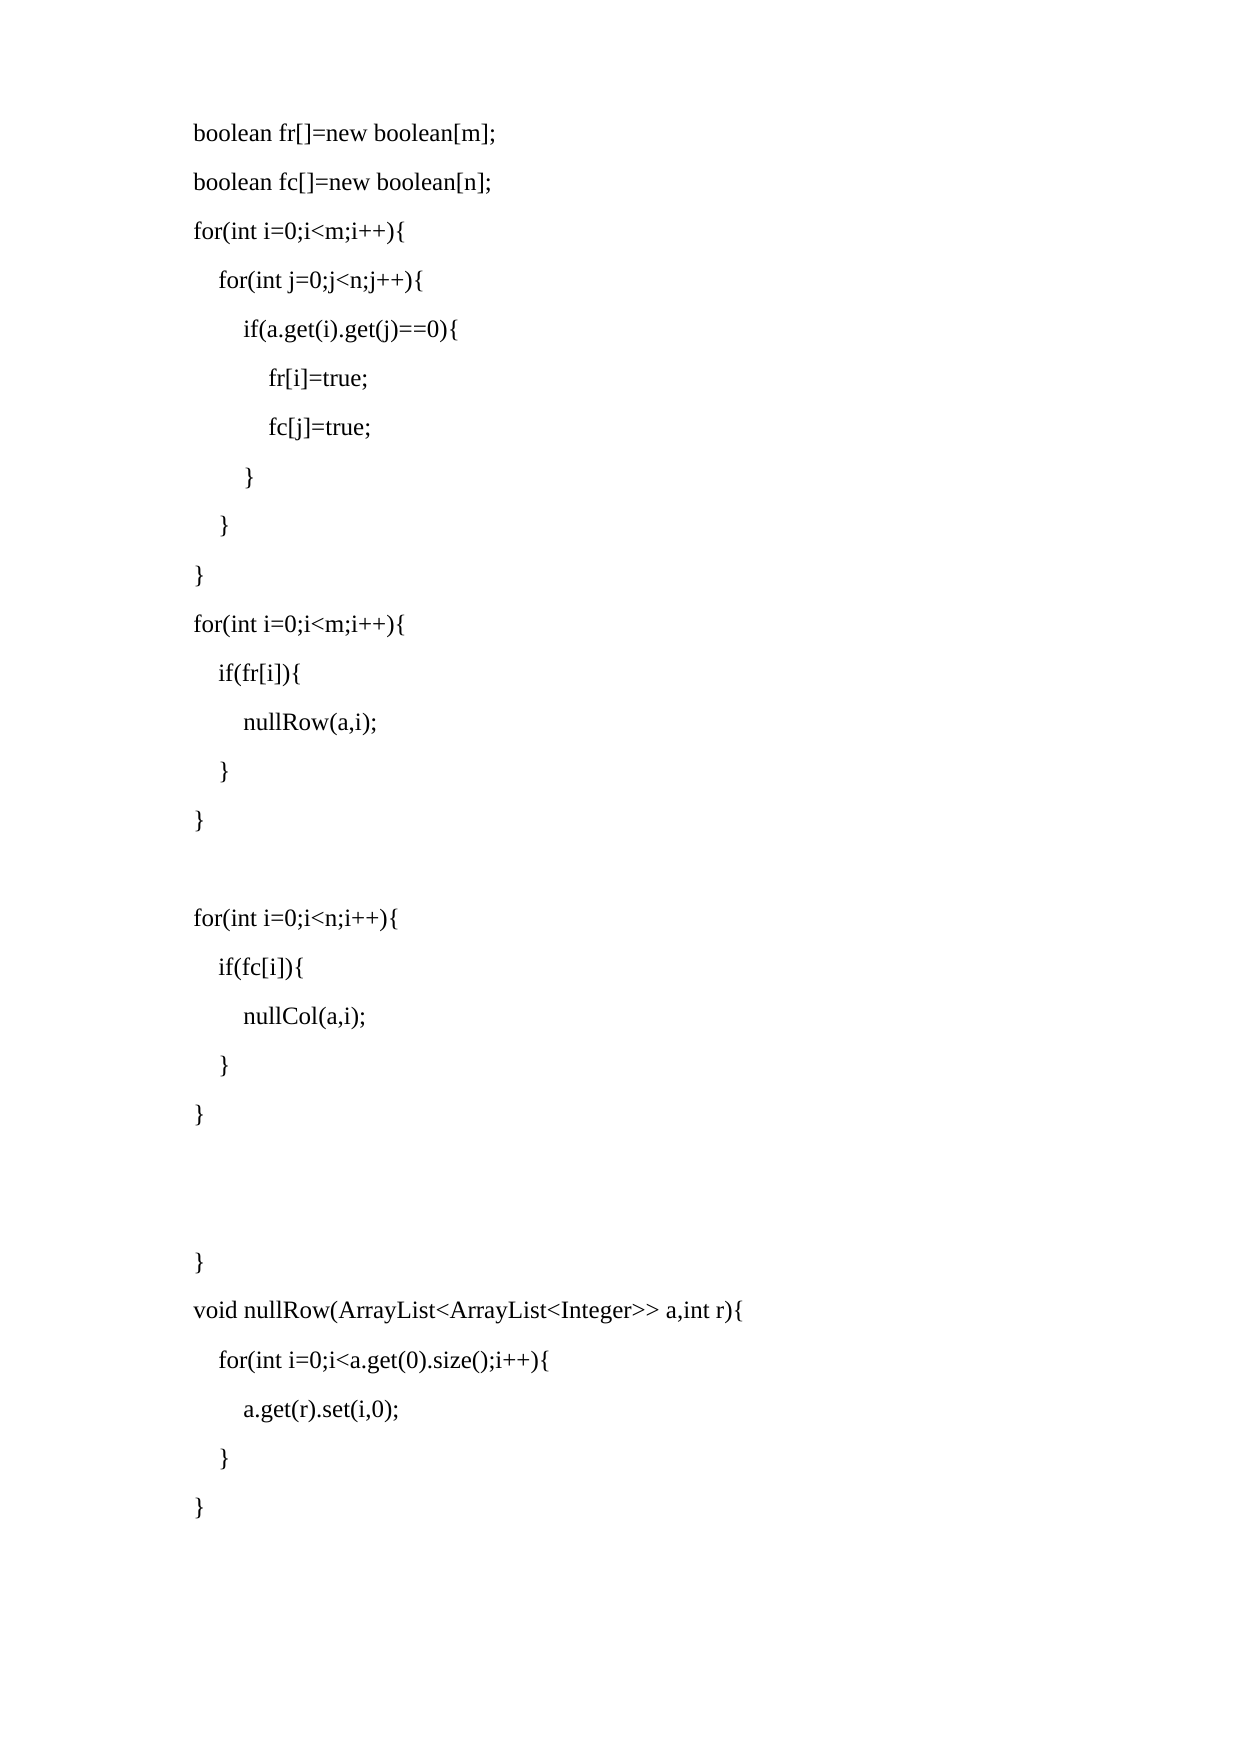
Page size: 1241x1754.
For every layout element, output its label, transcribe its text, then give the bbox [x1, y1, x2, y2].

text } [118, 1050, 1122, 1079]
text a.get(r).set(i,0); [118, 1394, 1122, 1422]
text } [118, 1492, 1122, 1521]
text for(int i=0;i<n;i++){ [118, 903, 1122, 932]
text } [118, 560, 1122, 588]
text for(int j=0;j<n;j++){ [118, 265, 1122, 294]
text } [118, 462, 1122, 490]
text nullCol(a,i); [118, 1001, 1122, 1030]
text for(int i=0;i<a.get(0).size();i++){ [118, 1345, 1122, 1373]
text if(fc[i]){ [118, 952, 1122, 981]
text boolean fr[]=new boolean[m]; [118, 118, 1122, 147]
text boolean fc[]=new boolean[n]; [118, 167, 1122, 196]
text void nullRow(ArrayList<ArrayList<Integer>> a,int r){ [118, 1296, 1122, 1324]
text for(int i=0;i<m;i++){ [118, 609, 1122, 637]
text } [118, 756, 1122, 785]
text } [118, 1099, 1122, 1128]
text } [118, 1443, 1122, 1472]
text } [118, 805, 1122, 834]
text nullRow(a,i); [118, 707, 1122, 736]
text fr[i]=true; [118, 363, 1122, 392]
text if(fr[i]){ [118, 658, 1122, 687]
text fc[j]=true; [118, 412, 1122, 441]
text for(int i=0;i<m;i++){ [118, 216, 1122, 245]
text } [118, 1247, 1122, 1275]
text if(a.get(i).get(j)==0){ [118, 314, 1122, 343]
text } [118, 511, 1122, 539]
